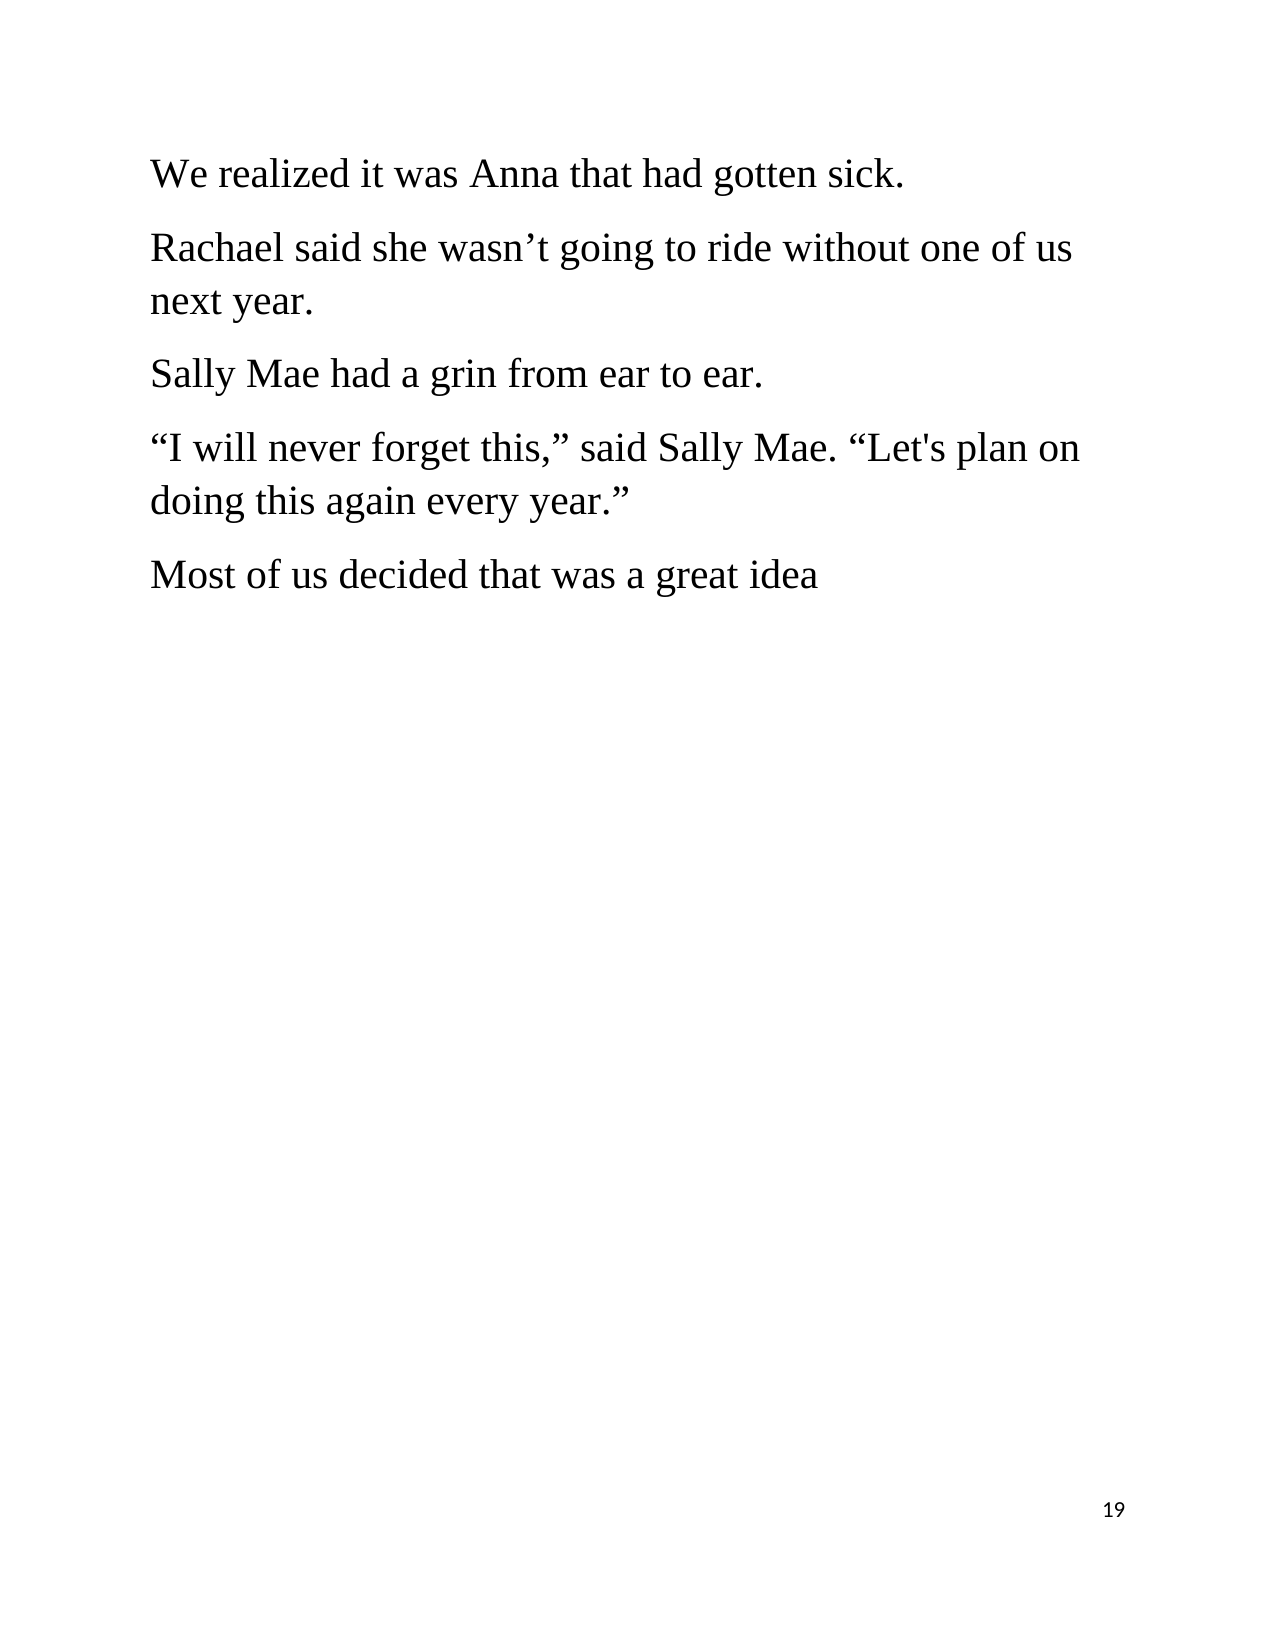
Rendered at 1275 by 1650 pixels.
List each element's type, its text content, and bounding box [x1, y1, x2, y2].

text Rachael said she wasn’t going to ride without one of us next year. [150, 224, 1125, 323]
text Most of us decided that was a great idea [150, 551, 1125, 598]
text “I will never forget this,” said Sally Mae. “Let's plan on doing this again every year.” [150, 424, 1125, 524]
text We realized it was Anna that had gotten sick. [150, 150, 1125, 196]
text Sally Mae had a grin from ear to ear. [150, 351, 1125, 397]
